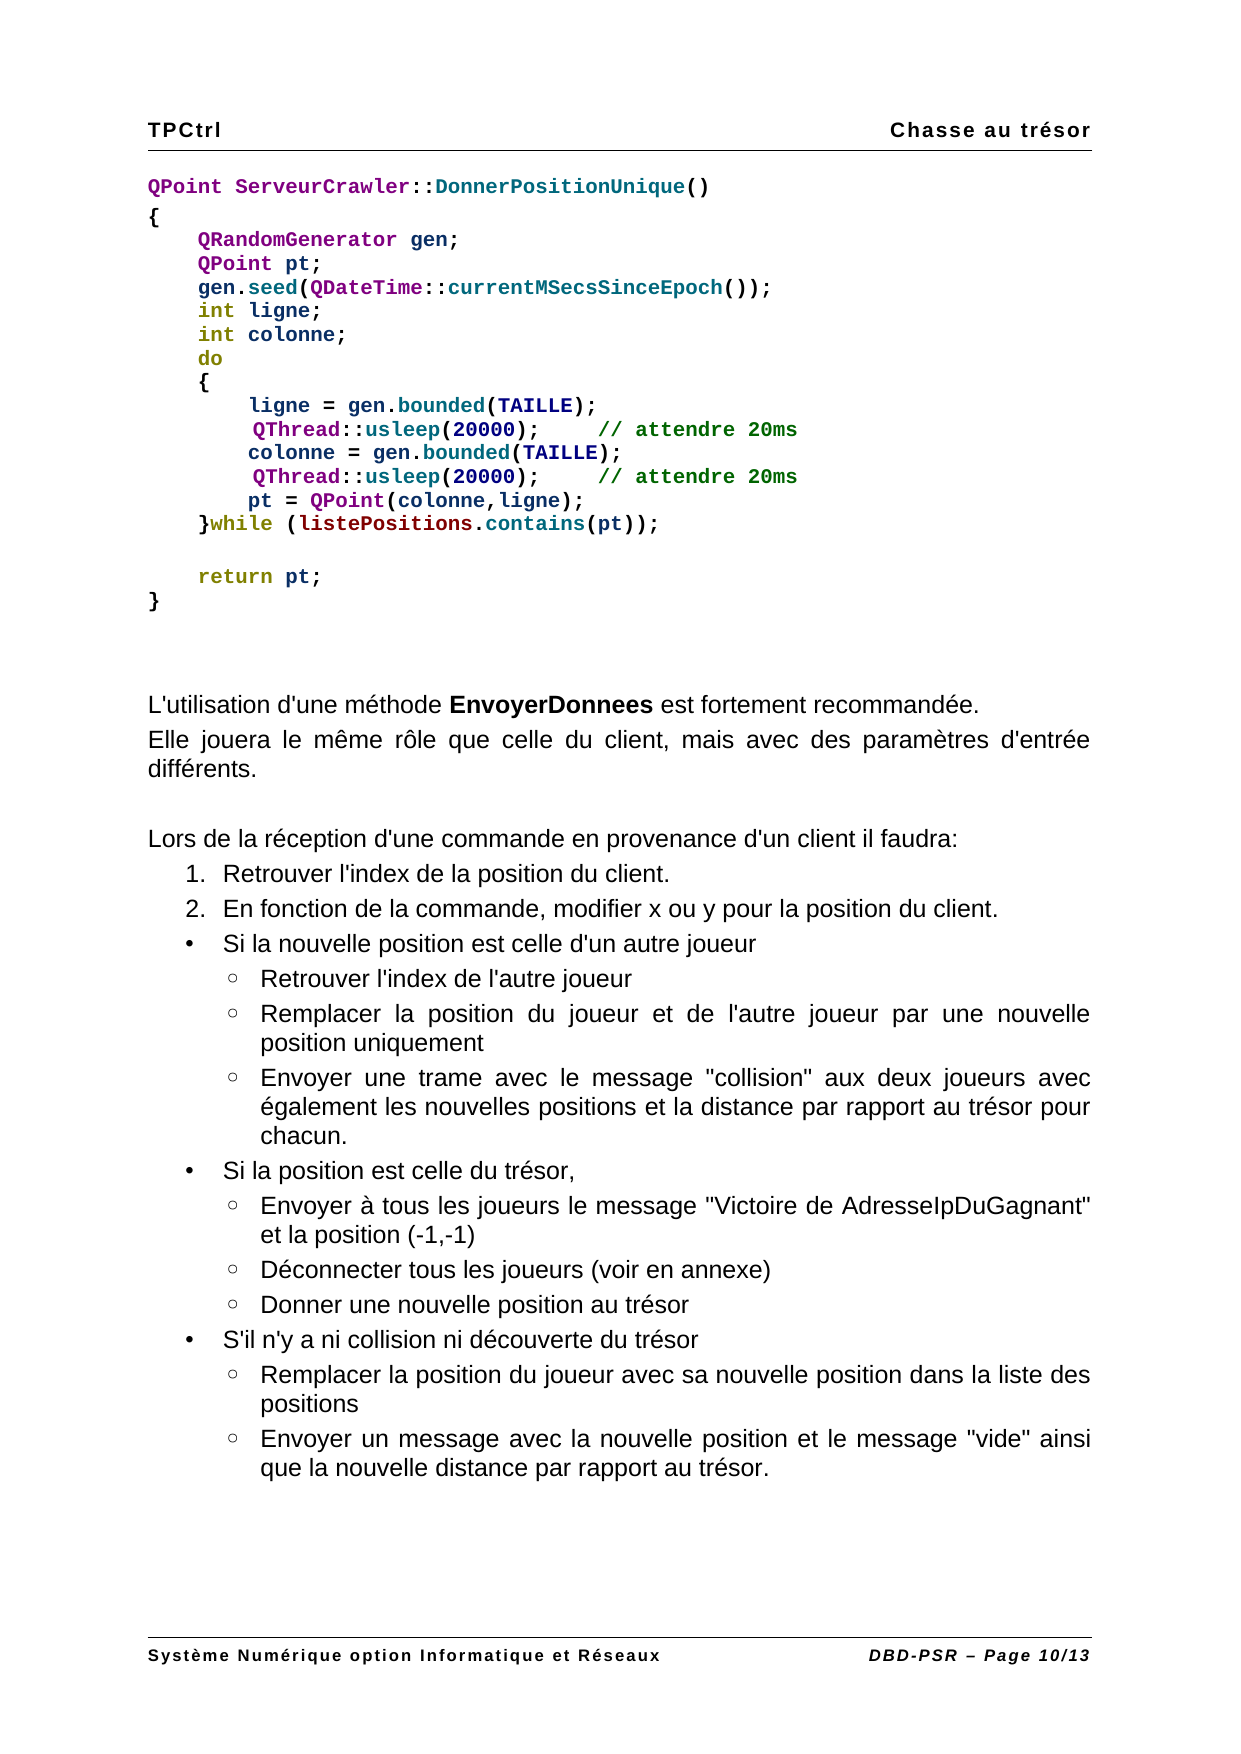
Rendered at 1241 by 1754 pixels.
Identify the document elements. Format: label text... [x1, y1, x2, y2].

text gen.seed(QDateTime::currentMSecsSinceEpoch()); [148, 277, 1092, 300]
text QThread::usleep(20000); // attendre 20ms [148, 466, 1092, 489]
text int colonne; [148, 324, 1092, 348]
list Remplacer la position du joueur avec sa nouvelle position dans la liste des positions [223, 1360, 1092, 1418]
text QThread::usleep(20000); // attendre 20ms [148, 419, 1092, 442]
list S'il n'y a ni collision ni découverte du trésor [185, 1325, 1092, 1354]
text QPoint ServeurCrawler::DonnerPositionUnique() [148, 176, 1092, 200]
text ligne = gen.bounded(TAILLE); [148, 395, 1092, 419]
text int ligne; [148, 300, 1092, 324]
text QRandomGenerator gen; [148, 229, 1092, 253]
text { [148, 371, 1092, 395]
list Donner une nouvelle position au trésor [223, 1290, 1092, 1319]
text Elle jouera le même rôle que celle du client, mais avec des paramètres d'entrée différents. [148, 725, 1092, 783]
list Retrouver l'index de l'autre joueur [223, 964, 1092, 993]
text colonne = gen.bounded(TAILLE); [148, 442, 1092, 466]
text QPoint pt; [148, 253, 1092, 277]
list En fonction de la commande, modifier x ou y pour la position du client. [185, 894, 1092, 923]
list Remplacer la position du joueur et de l'autre joueur par une nouvelle position uniquement [223, 999, 1092, 1057]
text L'utilisation d'une méthode EnvoyerDonnees est fortement recommandée. [148, 690, 1092, 719]
text }while (listePositions.contains(pt)); [148, 513, 1092, 537]
text do [148, 348, 1092, 371]
text Lors de la réception d'une commande en provenance d'un client il faudra: [148, 824, 1092, 853]
text pt = QPoint(colonne,ligne); [148, 489, 1092, 513]
list Déconnecter tous les joueurs (voir en annexe) [223, 1255, 1092, 1284]
text return pt; [148, 566, 1092, 590]
list Si la position est celle du trésor, [185, 1156, 1092, 1185]
list Envoyer à tous les joueurs le message "Victoire de AdresseIpDuGagnant" et la position (-1,-1) [223, 1191, 1092, 1248]
text { [148, 206, 1092, 229]
list Si la nouvelle position est celle d'un autre joueur [185, 929, 1092, 958]
list Retrouver l'index de la position du client. [185, 859, 1092, 888]
text } [148, 590, 1092, 614]
list Envoyer une trame avec le message "collision" aux deux joueurs avec également les nouvelles positions et la distance par rapport au trésor pour chacun. [223, 1063, 1092, 1149]
list Envoyer un message avec la nouvelle position et le message "vide" ainsi que la nouvelle distance par rapport au trésor. [223, 1424, 1092, 1482]
